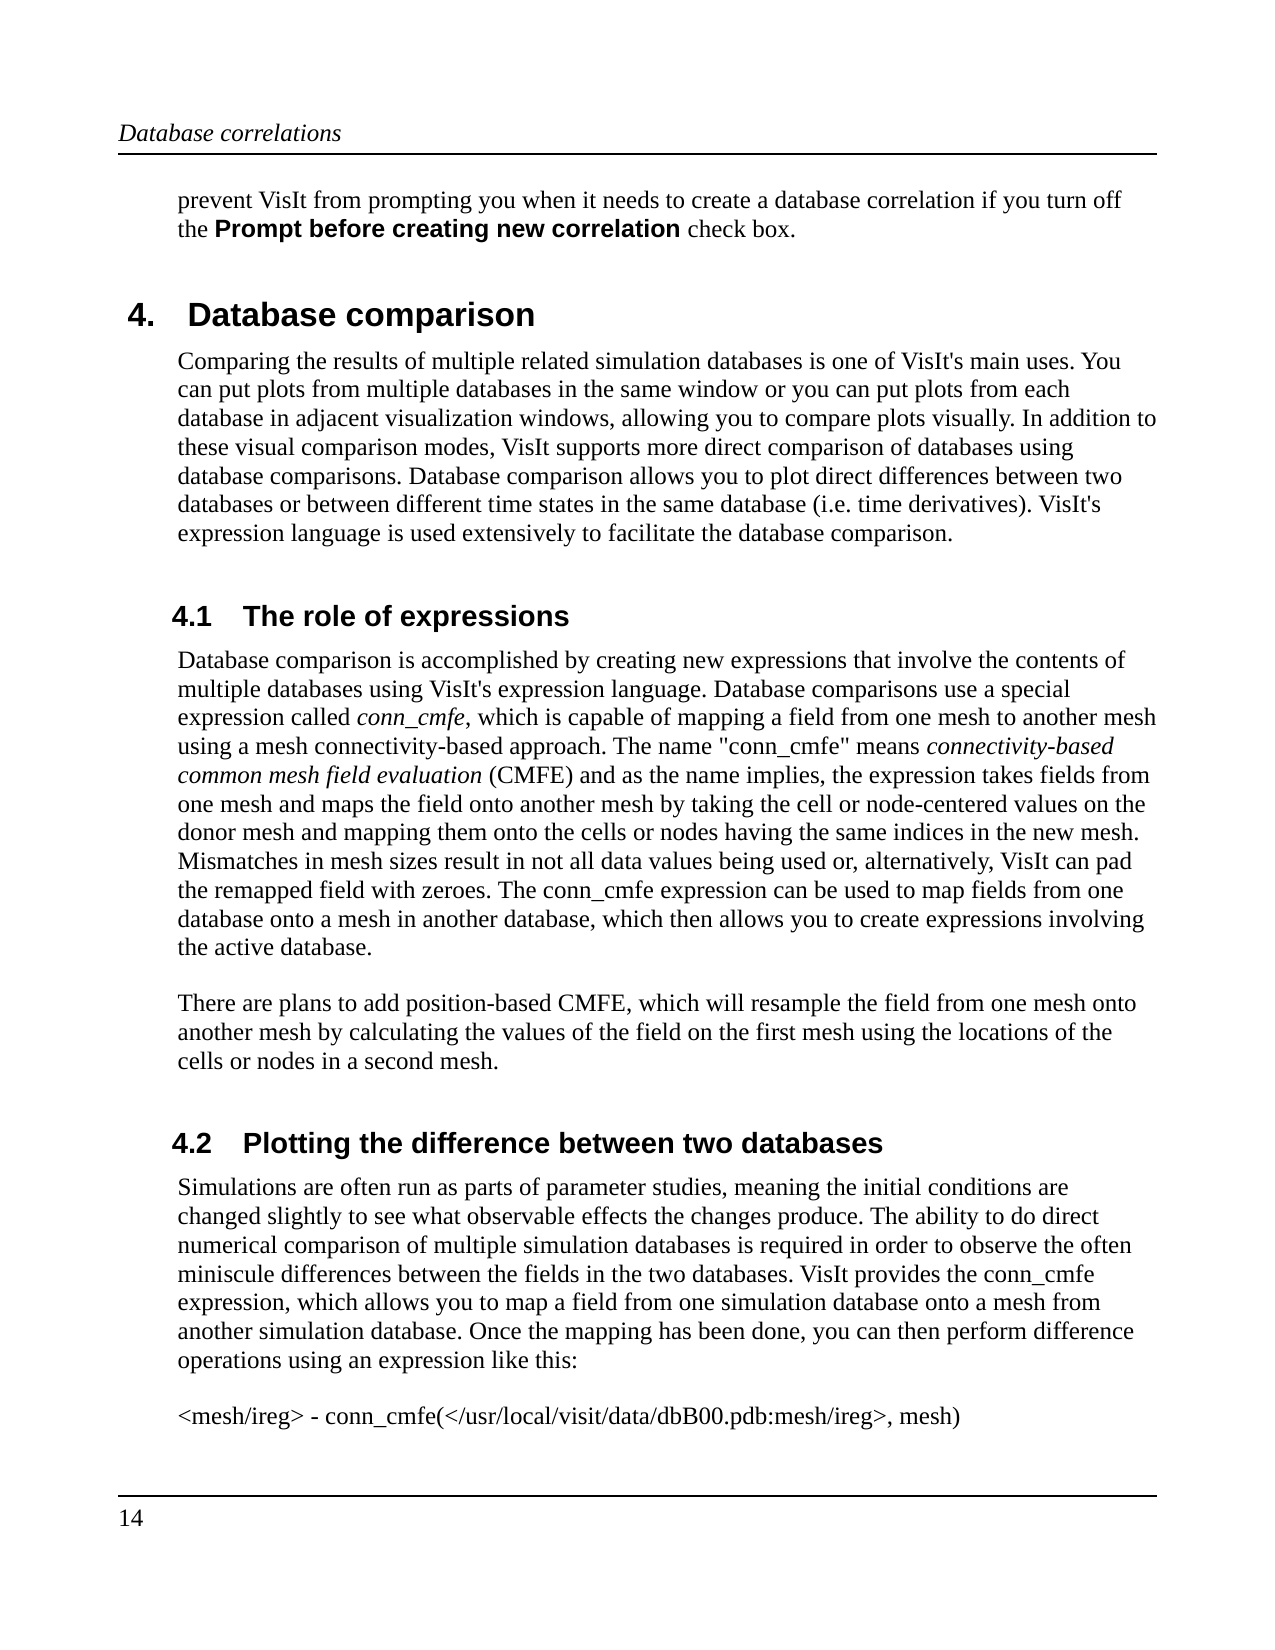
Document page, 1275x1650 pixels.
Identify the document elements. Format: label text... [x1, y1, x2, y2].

subtitle Plotting the difference between two databases [163, 1126, 1157, 1160]
text prevent VisIt from prompting you when it needs to create a database correlation if you turn off the Prompt before creating new correlation check box. [177, 185, 1157, 243]
text There are plans to add position-based CMFE, which will resample the field from one mesh onto another mesh by calculating the values of the field on the first mesh using the locations of the cells or nodes in a second mesh. [177, 988, 1157, 1074]
text Database comparison is accomplished by creating new expressions that involve the contents of multiple databases using VisIt's expression language. Database comparisons use a special expression called conn_cmfe, which is capable of mapping a field from one mesh to another mesh using a mesh connectivity-based approach. The name "conn_cmfe" means connectivity-based common mesh field evaluation (CMFE) and as the name implies, the expression takes fields from one mesh and maps the field onto another mesh by taking the cell or node-centered values on the donor mesh and mapping them onto the cells or nodes having the same indices in the new mesh. Mismatches in mesh sizes result in not all data values being used or, alternatively, VisIt can pad the remapped field with zeroes. The conn_cmfe expression can be used to map fields from one database onto a mesh in another database, which then allows you to create expressions involving the active database. [177, 645, 1157, 961]
text Simulations are often run as parts of parameter studies, meaning the initial conditions are changed slightly to see what observable effects the changes produce. The ability to do direct numerical comparison of multiple simulation databases is required in order to observe the often miniscule differences between the fields in the two databases. VisIt provides the conn_cmfe expression, which allows you to map a field from one simulation database onto a mesh from another simulation database. Once the mapping has been done, you can then perform difference operations using an expression like this: [177, 1172, 1157, 1374]
subtitle Database comparison [118, 294, 1157, 333]
text Comparing the results of multiple related simulation databases is one of VisIt's main uses. You can put plots from multiple databases in the same window or you can put plots from each database in adjacent visualization windows, allowing you to compare plots visually. In addition to these visual comparison modes, VisIt supports more direct comparison of databases using database comparisons. Database comparison allows you to plot direct differences between two databases or between different time states in the same database (i.e. time derivatives). VisIt's expression language is used extensively to facilitate the database comparison. [177, 346, 1157, 547]
text <mesh/ireg> - conn_cmfe(</usr/local/visit/data/dbB00.pdb:mesh/ireg>, mesh) [177, 1401, 1157, 1429]
subtitle The role of expressions [163, 599, 1157, 632]
